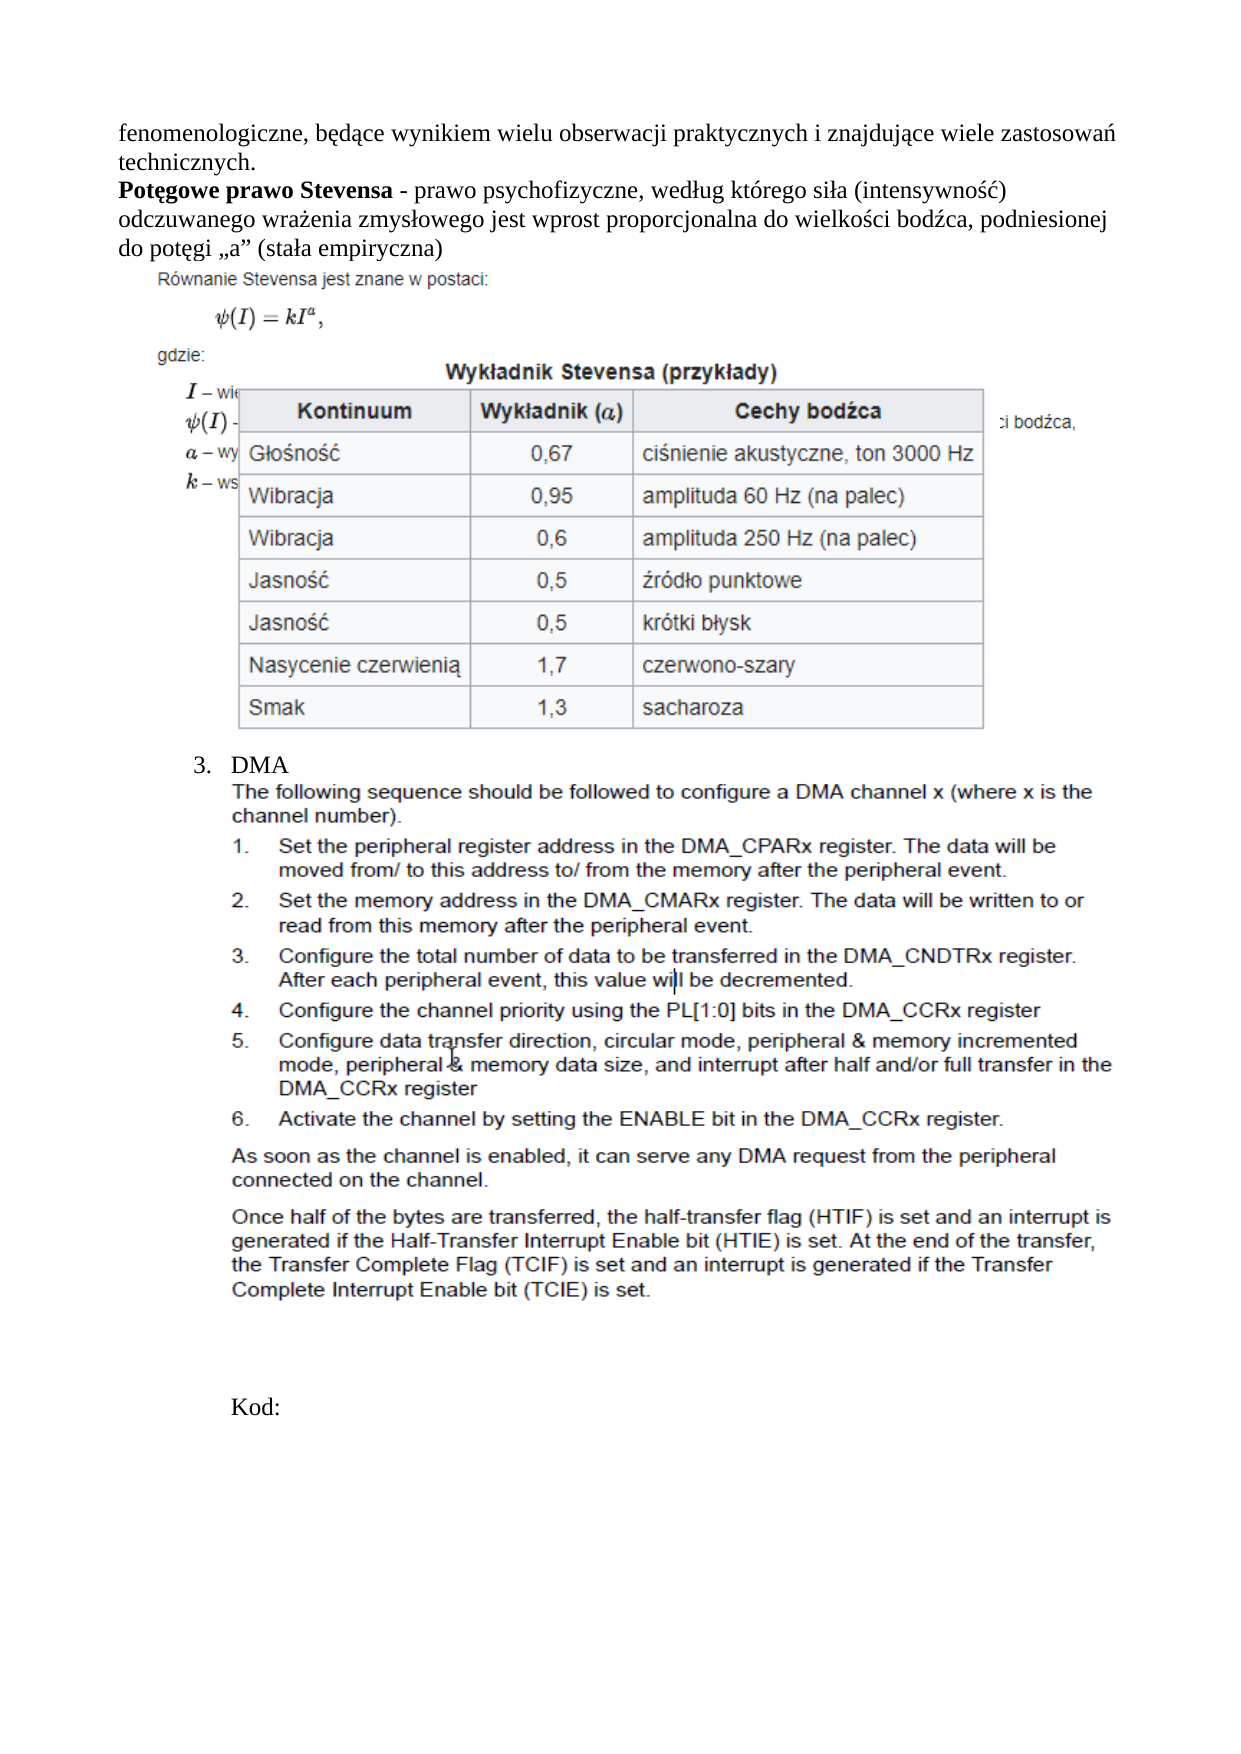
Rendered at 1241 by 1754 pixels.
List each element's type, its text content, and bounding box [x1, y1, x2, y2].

text Potęgowe prawo Stevensa - prawo psychofizyczne, według którego siła (intensywność) odczuwanego wrażenia zmysłowego jest wprost proporcjonalna do wielkości bodźca, podniesionej do potęgi „a” (stała empiryczna) [118, 176, 1122, 262]
list DMA [193, 751, 1122, 779]
text fenomenologiczne, będące wynikiem wielu obserwacji praktycznych i znajdujące wiele zastosowań technicznych. [118, 118, 1122, 176]
text Kod: [231, 1392, 1122, 1421]
